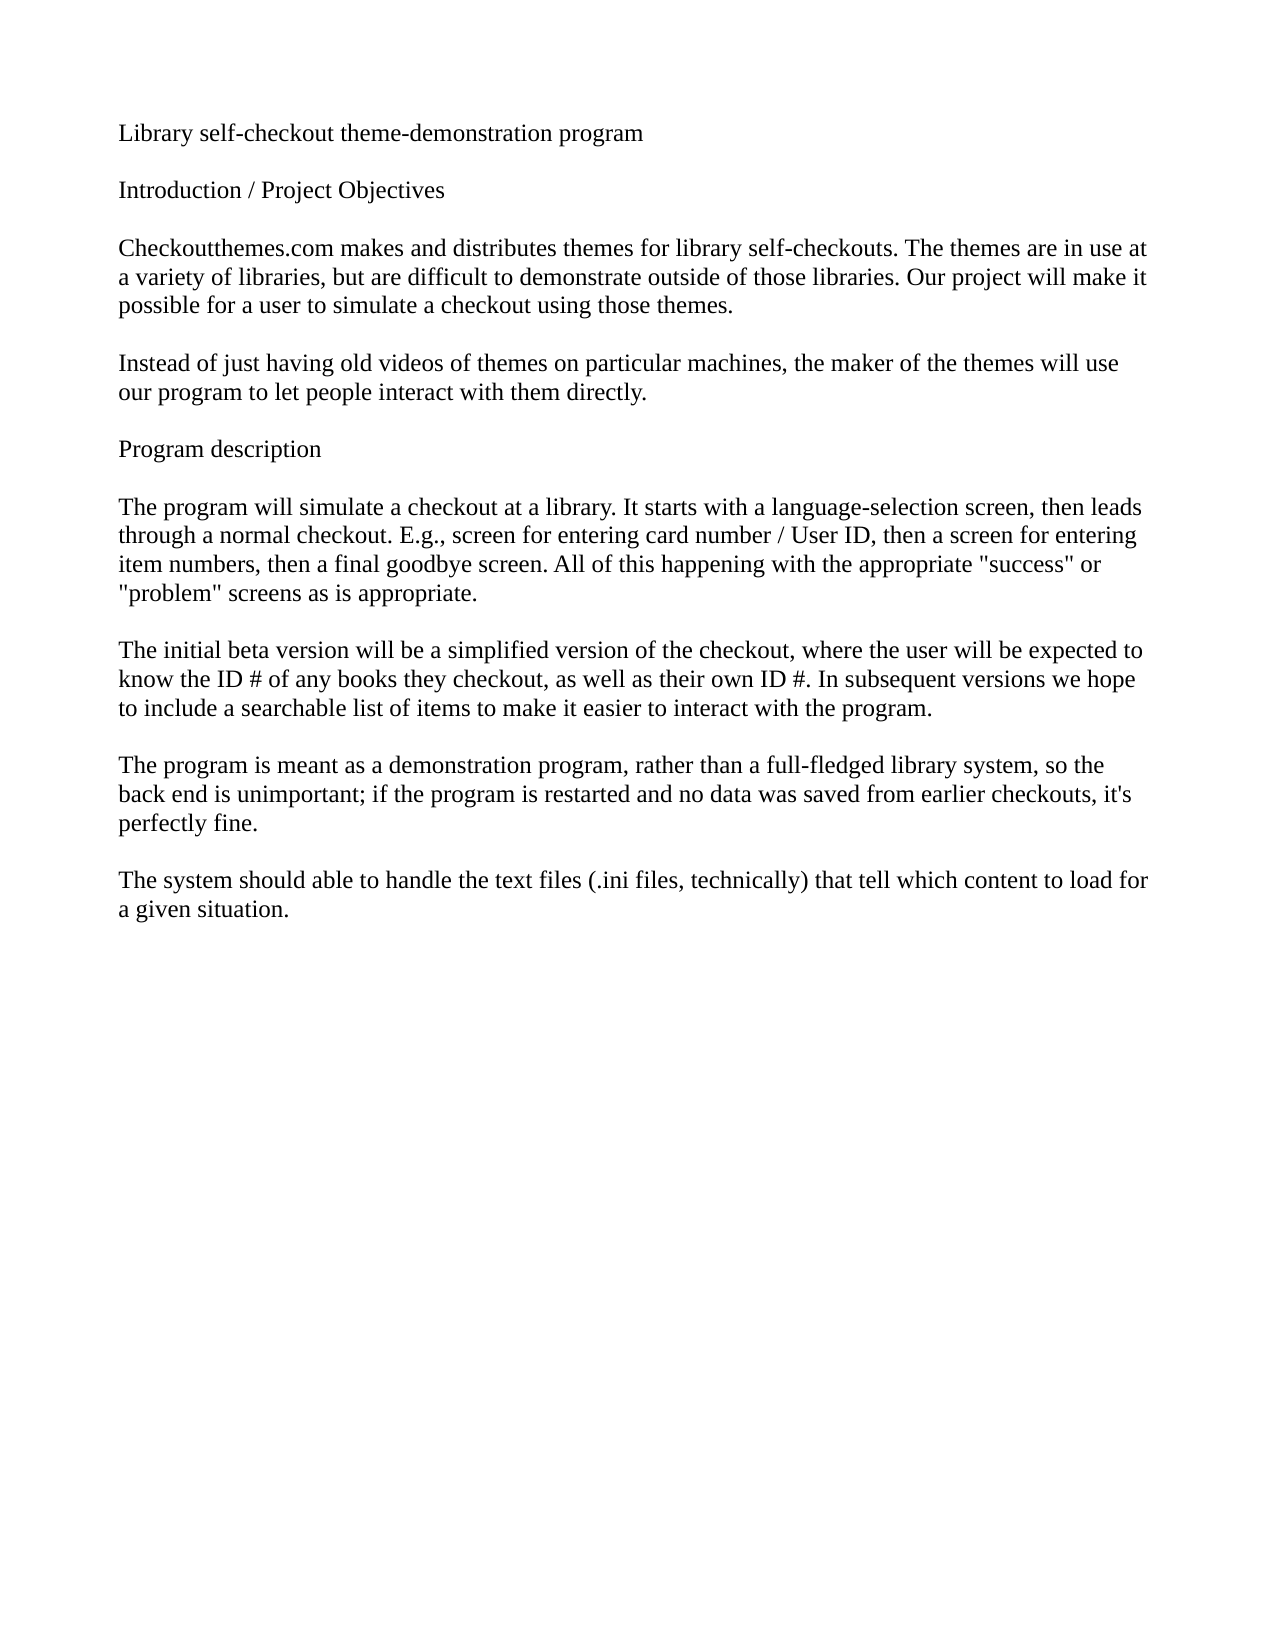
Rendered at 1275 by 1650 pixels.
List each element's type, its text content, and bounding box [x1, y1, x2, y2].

text The program will simulate a checkout at a library. It starts with a language-selection screen, then leads through a normal checkout. E.g., screen for entering card number / User ID, then a screen for entering item numbers, then a final goodbye screen. All of this happening with the appropriate "success" or "problem" screens as is appropriate. The initial beta version will be a simplified version of the checkout, where the user will be expected to know the ID # of any books they checkout, as well as their own ID #. In subsequent versions we hope to include a searchable list of items to make it easier to interact with the program. [118, 492, 1157, 722]
text Introduction / Project Objectives [118, 176, 1157, 204]
text Checkoutthemes.com makes and distributes themes for library self-checkouts. The themes are in use at a variety of libraries, but are difficult to demonstrate outside of those libraries. Our project will make it possible for a user to simulate a checkout using those themes. [118, 233, 1157, 319]
text Program description [118, 434, 1157, 463]
text The system should able to handle the text files (.ini files, technically) that tell which content to load for a given situation. [118, 866, 1157, 923]
text The program is meant as a demonstration program, rather than a full-fledged library system, so the back end is unimportant; if the program is restarted and no data was saved from earlier checkouts, it's perfectly fine. [118, 751, 1157, 837]
text Instead of just having old videos of themes on particular machines, the maker of the themes will use our program to let people interact with them directly. [118, 348, 1157, 406]
text Library self-checkout theme-demonstration program [118, 118, 1157, 147]
